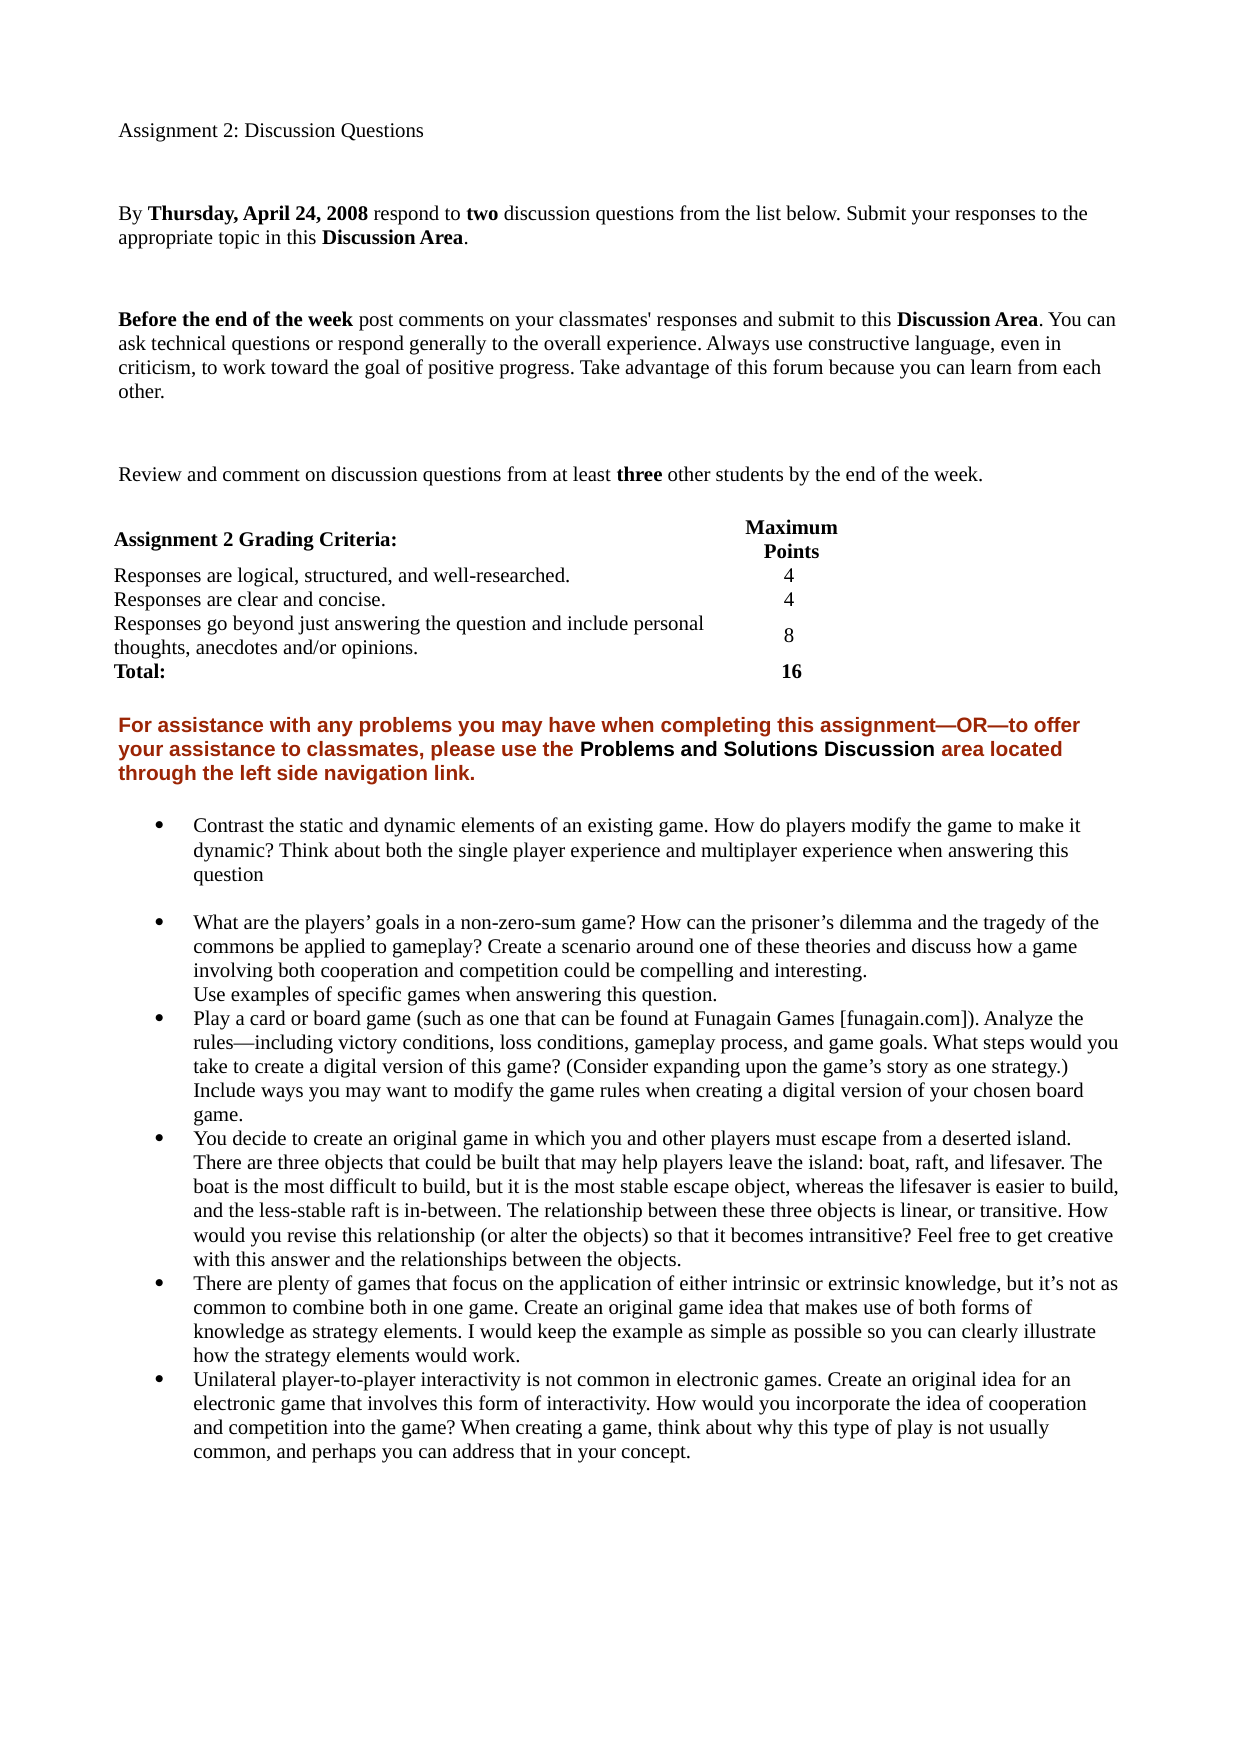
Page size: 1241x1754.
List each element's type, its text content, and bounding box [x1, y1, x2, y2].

title Assignment 2: Discussion Questions [118, 118, 1122, 142]
table_cell 4 [726, 587, 857, 611]
table_header Maximum Points [726, 515, 857, 563]
list You decide to create an original game in which you and other players must escape from a deserted island. There are three objects that could be built that may help players leave the island: boat, raft, and lifesaver. The boat is the most difficult to build, but it is the most stable escape object, whereas the lifesaver is easier to build, and the less-stable raft is in-between. The relationship between these three objects is linear, or transitive. How would you revise this relationship (or alter the objects) so that it becomes intransitive? Feel free to get creative with this answer and the relationships between the objects. [156, 1126, 1122, 1271]
table_cell Responses are clear and concise. [114, 587, 726, 611]
table_cell 8 [726, 611, 857, 659]
table_cell 16 [726, 659, 857, 683]
table_cell 4 [726, 563, 857, 587]
list Contrast the static and dynamic elements of an existing game. How do players modify the game to make it dynamic? Think about both the single player experience and multiplayer experience when answering this question [156, 813, 1122, 886]
text Before the end of the week post comments on your classmates' responses and submit to this Discussion Area. You can ask technical questions or respond generally to the overall experience. Always use constructive language, even in criticism, to work toward the goal of positive progress. Take advantage of this forum because you can learn from each other. [118, 307, 1122, 403]
list Play a card or board game (such as one that can be found at Funagain Games [funagain.com]). Analyze the rules—including victory conditions, loss conditions, gameplay process, and game goals. What steps would you take to create a digital version of this game? (Consider expanding upon the game’s story as one strategy.) Include ways you may want to modify the game rules when creating a digital version of your chosen board game. [156, 1006, 1122, 1126]
text For assistance with any problems you may have when completing this assignment—OR—to offer your assistance to classmates, please use the Problems and Solutions Discussion area located through the left side navigation link. [118, 712, 1122, 784]
text Review and comment on discussion questions from at least three other students by the end of the week. [118, 462, 1122, 486]
table_cell Responses go beyond just answering the question and include personal thoughts, anecdotes and/or opinions. [114, 611, 726, 659]
list Unilateral player-to-player interactivity is not common in electronic games. Create an original idea for an electronic game that involves this form of interactivity. How would you incorporate the idea of cooperation and competition into the game? When creating a game, think about why this type of play is not usually common, and perhaps you can address that in your concept. [156, 1367, 1122, 1463]
text By Thursday, April 24, 2008 respond to two discussion questions from the list below. Submit your responses to the appropriate topic in this Discussion Area. [118, 201, 1122, 249]
table_cell Responses are logical, structured, and well-researched. [114, 563, 726, 587]
list There are plenty of games that focus on the application of either intrinsic or extrinsic knowledge, but it’s not as common to combine both in one game. Create an original game idea that makes use of both forms of knowledge as strategy elements. I would keep the example as simple as possible so you can clearly illustrate how the strategy elements would work. [156, 1271, 1122, 1367]
list What are the players’ goals in a non-zero-sum game? How can the prisoner’s dilemma and the tragedy of the commons be applied to gameplay? Create a scenario around one of these theories and discuss how a game involving both cooperation and competition could be compelling and interesting. Use examples of specific games when answering this question. [156, 910, 1122, 1006]
table_cell Total: [114, 659, 726, 683]
table_header Assignment 2 Grading Criteria: [114, 515, 726, 563]
